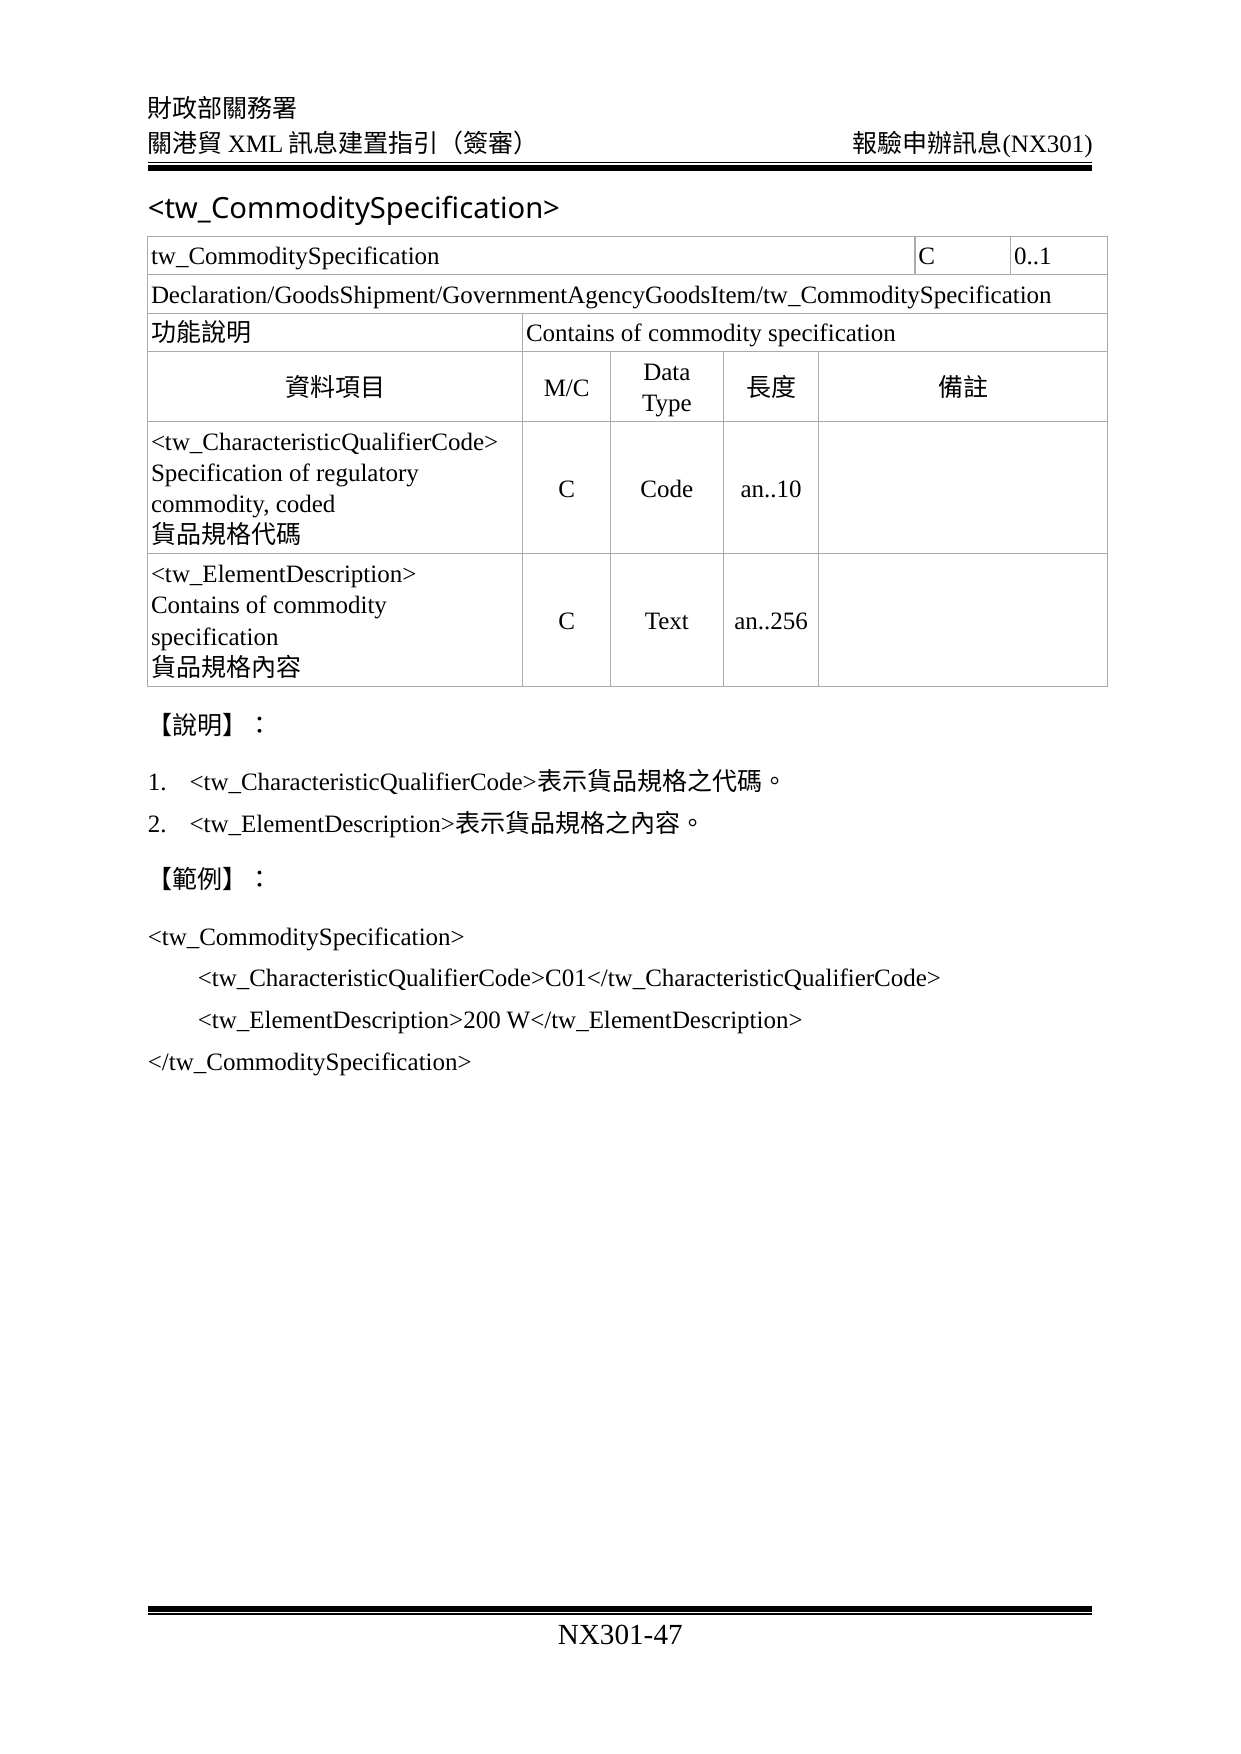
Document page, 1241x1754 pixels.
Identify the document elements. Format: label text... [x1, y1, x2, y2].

list <tw_ElementDescription>表示貨品規格之內容。 [148, 799, 1092, 841]
text <tw_CharacteristicQualifierCode>C01</tw_CharacteristicQualifierCode> [148, 953, 1092, 995]
table_cell C [523, 554, 610, 686]
table_cell Text [611, 554, 723, 686]
table_cell 長度 [724, 352, 818, 421]
table_header tw_CommoditySpecification [148, 237, 914, 274]
table_cell <tw_CharacteristicQualifierCode> Specification of regulatory commodity, coded 貨品規格代碼 [148, 422, 522, 553]
table_cell [819, 422, 1107, 553]
table_header 0..1 [1011, 237, 1107, 274]
table_cell Declaration/GoodsShipment/GovernmentAgencyGoodsItem/tw_CommoditySpecification [148, 275, 1107, 313]
text <tw_ElementDescription>200 W</tw_ElementDescription> [148, 995, 1092, 1037]
table_cell an..10 [724, 422, 818, 553]
table_cell <tw_ElementDescription> Contains of commodity specification 貨品規格內容 [148, 554, 522, 686]
text 【範例】： [148, 855, 1092, 897]
table_cell 資料項目 [148, 352, 522, 421]
table_header C [916, 237, 1010, 274]
subtitle <tw_CommoditySpecification> [148, 912, 1092, 953]
list <tw_CharacteristicQualifierCode>表示貨品規格之代碼。 [148, 757, 1092, 799]
table_cell 功能說明 [148, 314, 522, 351]
table_cell 備註 [819, 352, 1107, 421]
text </tw_CommoditySpecification> [148, 1037, 1092, 1078]
table_cell Contains of commodity specification [523, 314, 1107, 351]
table_cell Code [611, 422, 723, 553]
table_cell M/C [523, 352, 610, 421]
table_cell [819, 554, 1107, 686]
table_cell C [523, 422, 610, 553]
text 【說明】： [148, 701, 1092, 743]
table_cell Data Type [611, 352, 723, 421]
table_cell an..256 [724, 554, 818, 686]
subtitle <tw_CommoditySpecification> [148, 177, 1092, 229]
